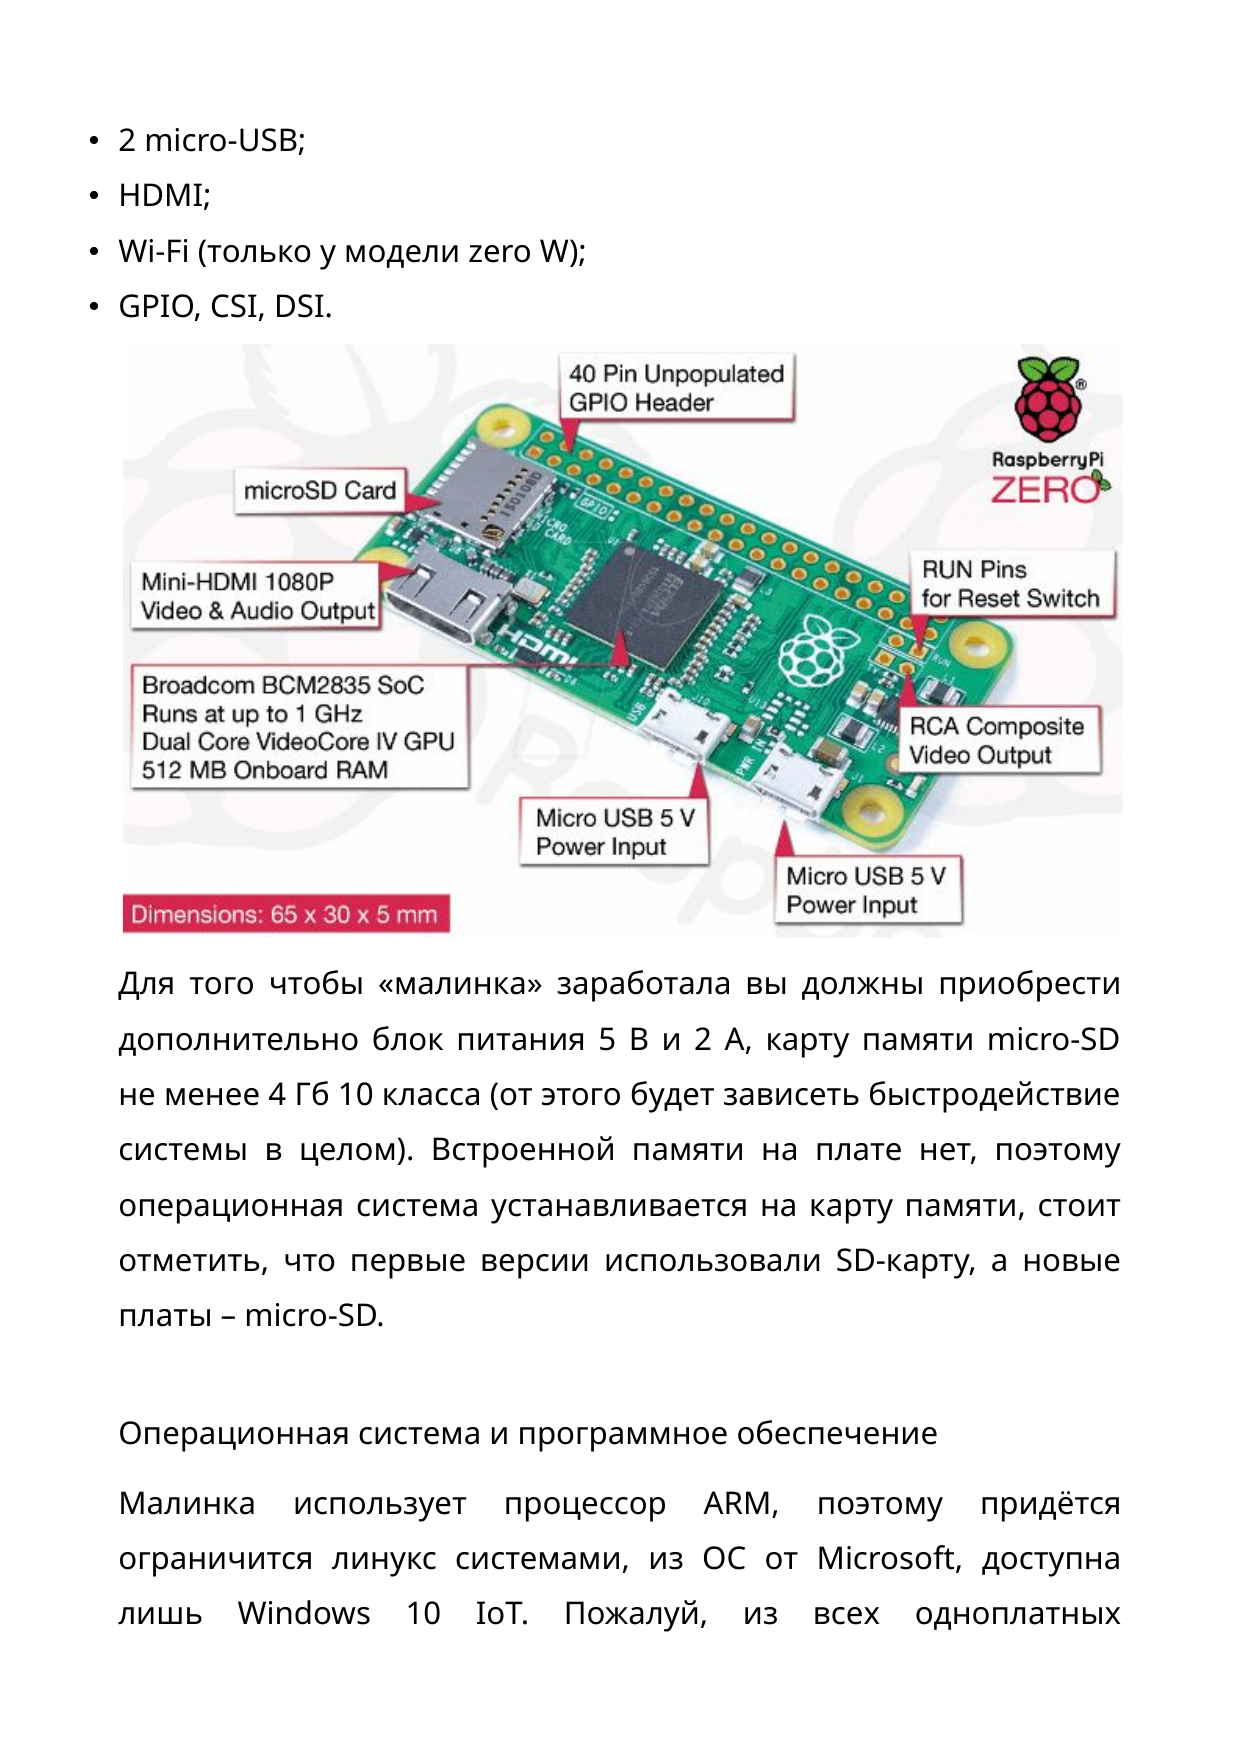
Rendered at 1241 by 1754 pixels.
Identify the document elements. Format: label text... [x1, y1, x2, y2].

list Wi-Fi (только у модели zero W); [118, 229, 1122, 271]
list 2 micro-USB; [118, 118, 1122, 161]
text Для того чтобы «малинка» заработала вы должны приобрести дополнительно блок питания 5 В и 2 А, карту памяти micro-SD не менее 4 Гб 10 класса (от этого будет зависеть быстродействие системы в целом). Встроенной памяти на плате нет, поэтому операционная система устанавливается на карту памяти, стоит отметить, что первые версии использовали SD-карту, а новые платы – micro-SD. [118, 961, 1122, 1336]
text Малинка использует процессор ARM, поэтому придётся ограничится линукс системами, из ОС от Microsoft, доступна лишь Windows 10 IoT. Пожалуй, из всех одноплатных [118, 1481, 1122, 1634]
picture [122, 344, 1123, 938]
list HDMI; [118, 173, 1122, 216]
list GPIO, CSI, DSI. [118, 284, 1122, 327]
text Операционная система и программное обеспечение [118, 1411, 1122, 1453]
